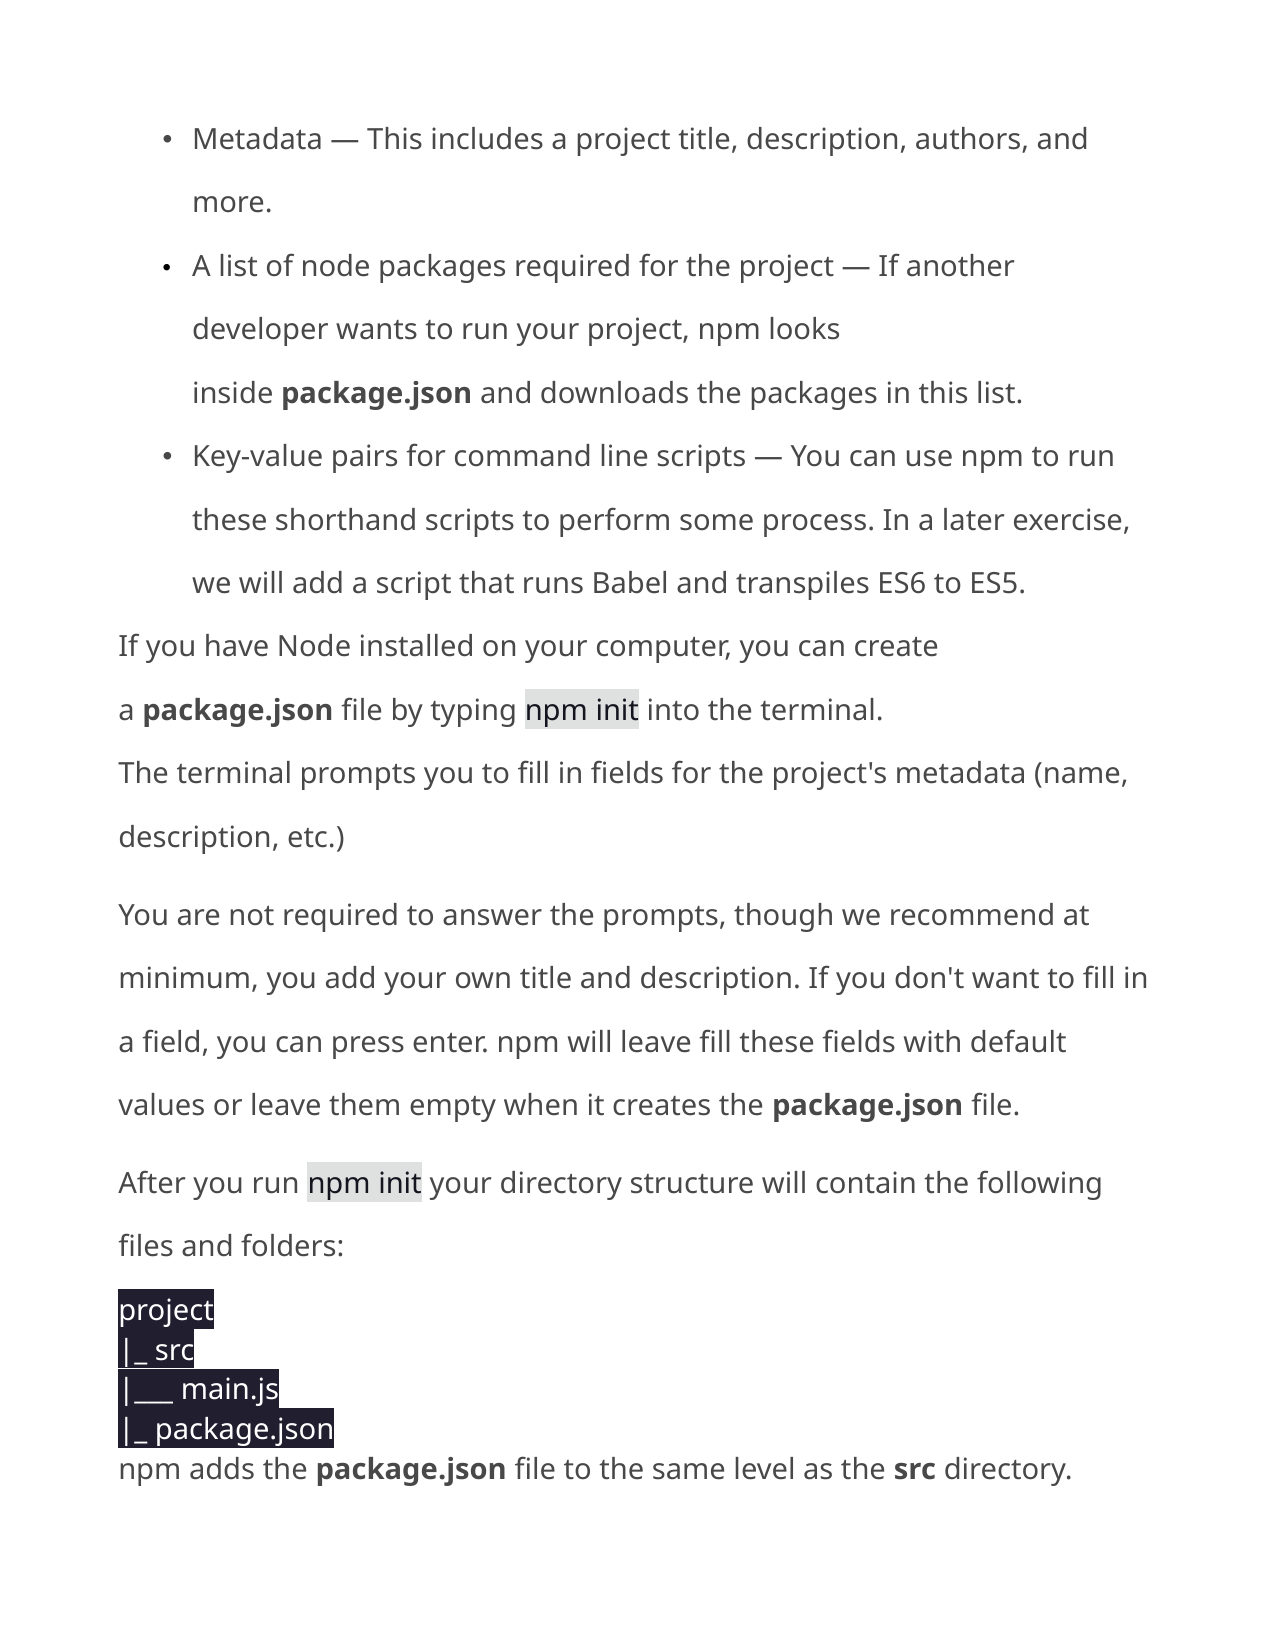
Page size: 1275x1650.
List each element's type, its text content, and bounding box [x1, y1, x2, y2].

list Metadata — This includes a project title, description, authors, and more. [162, 118, 1157, 221]
text After you run npm init your directory structure will contain the following files and folders: [118, 1162, 1157, 1265]
text |_ package.json [118, 1408, 1157, 1448]
text npm adds the package.json file to the same level as the src directory. [118, 1448, 1157, 1488]
text |_ src [118, 1329, 1157, 1368]
text project [118, 1289, 1157, 1329]
text |___ main.js [118, 1368, 1157, 1408]
list A list of node packages required for the project — If another developer wants to run your project, npm looks inside package.json and downloads the packages in this list. [162, 245, 1157, 412]
text The terminal prompts you to fill in fields for the project's metadata (name, description, etc.) [118, 752, 1157, 856]
list Key-value pairs for command line scripts — You can use npm to run these shorthand scripts to perform some process. In a later exercise, we will add a script that runs Babel and transpiles ES6 to ES5. [162, 435, 1157, 602]
text You are not required to answer the prompts, though we recommend at minimum, you add your own title and description. If you don't want to fill in a field, you can press enter. npm will leave fill these fields with default values or leave them empty when it creates the package.json file. [118, 894, 1157, 1124]
text If you have Node installed on your computer, you can create a package.json file by typing npm init into the terminal. [118, 626, 1157, 729]
